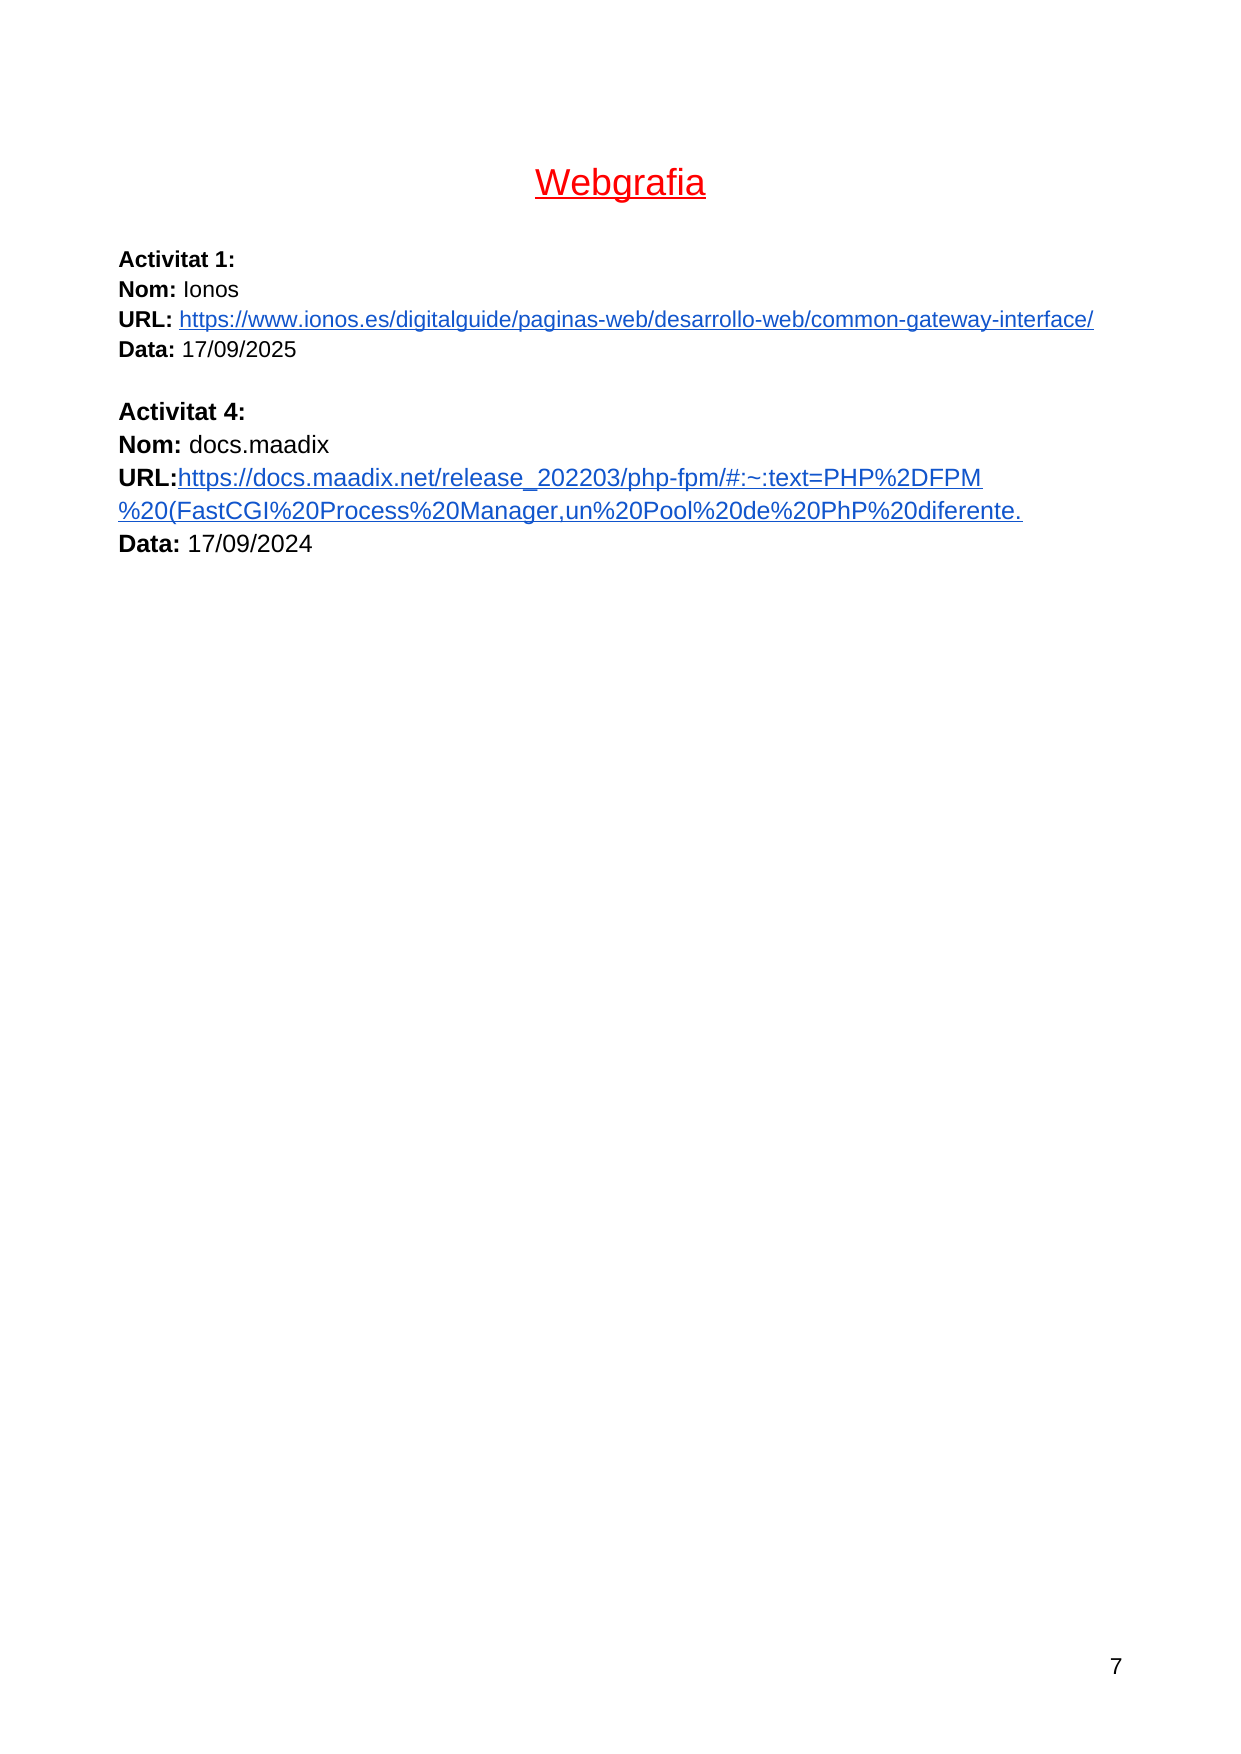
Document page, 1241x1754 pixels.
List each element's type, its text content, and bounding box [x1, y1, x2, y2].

subtitle Webgrafia [118, 160, 1122, 203]
text URL: https://www.ionos.es/digitalguide/paginas-web/desarrollo-web/common-gateway-interface/ [118, 306, 1122, 332]
text Nom: Ionos [118, 276, 1122, 302]
text Activitat 1: [118, 246, 1122, 272]
text Activitat 4: [118, 397, 1122, 425]
text Nom: docs.maadix [118, 429, 1122, 458]
text URL:https://docs.maadix.net/release_202203/php-fpm/#:~:text=PHP%2DFPM%20(FastCGI%20Process%20Manager,un%20Pool%20de%20PhP%20diferente. [118, 463, 1122, 524]
text Data: 17/09/2025 [118, 336, 1122, 362]
text Data: 17/09/2024 [118, 529, 1122, 557]
